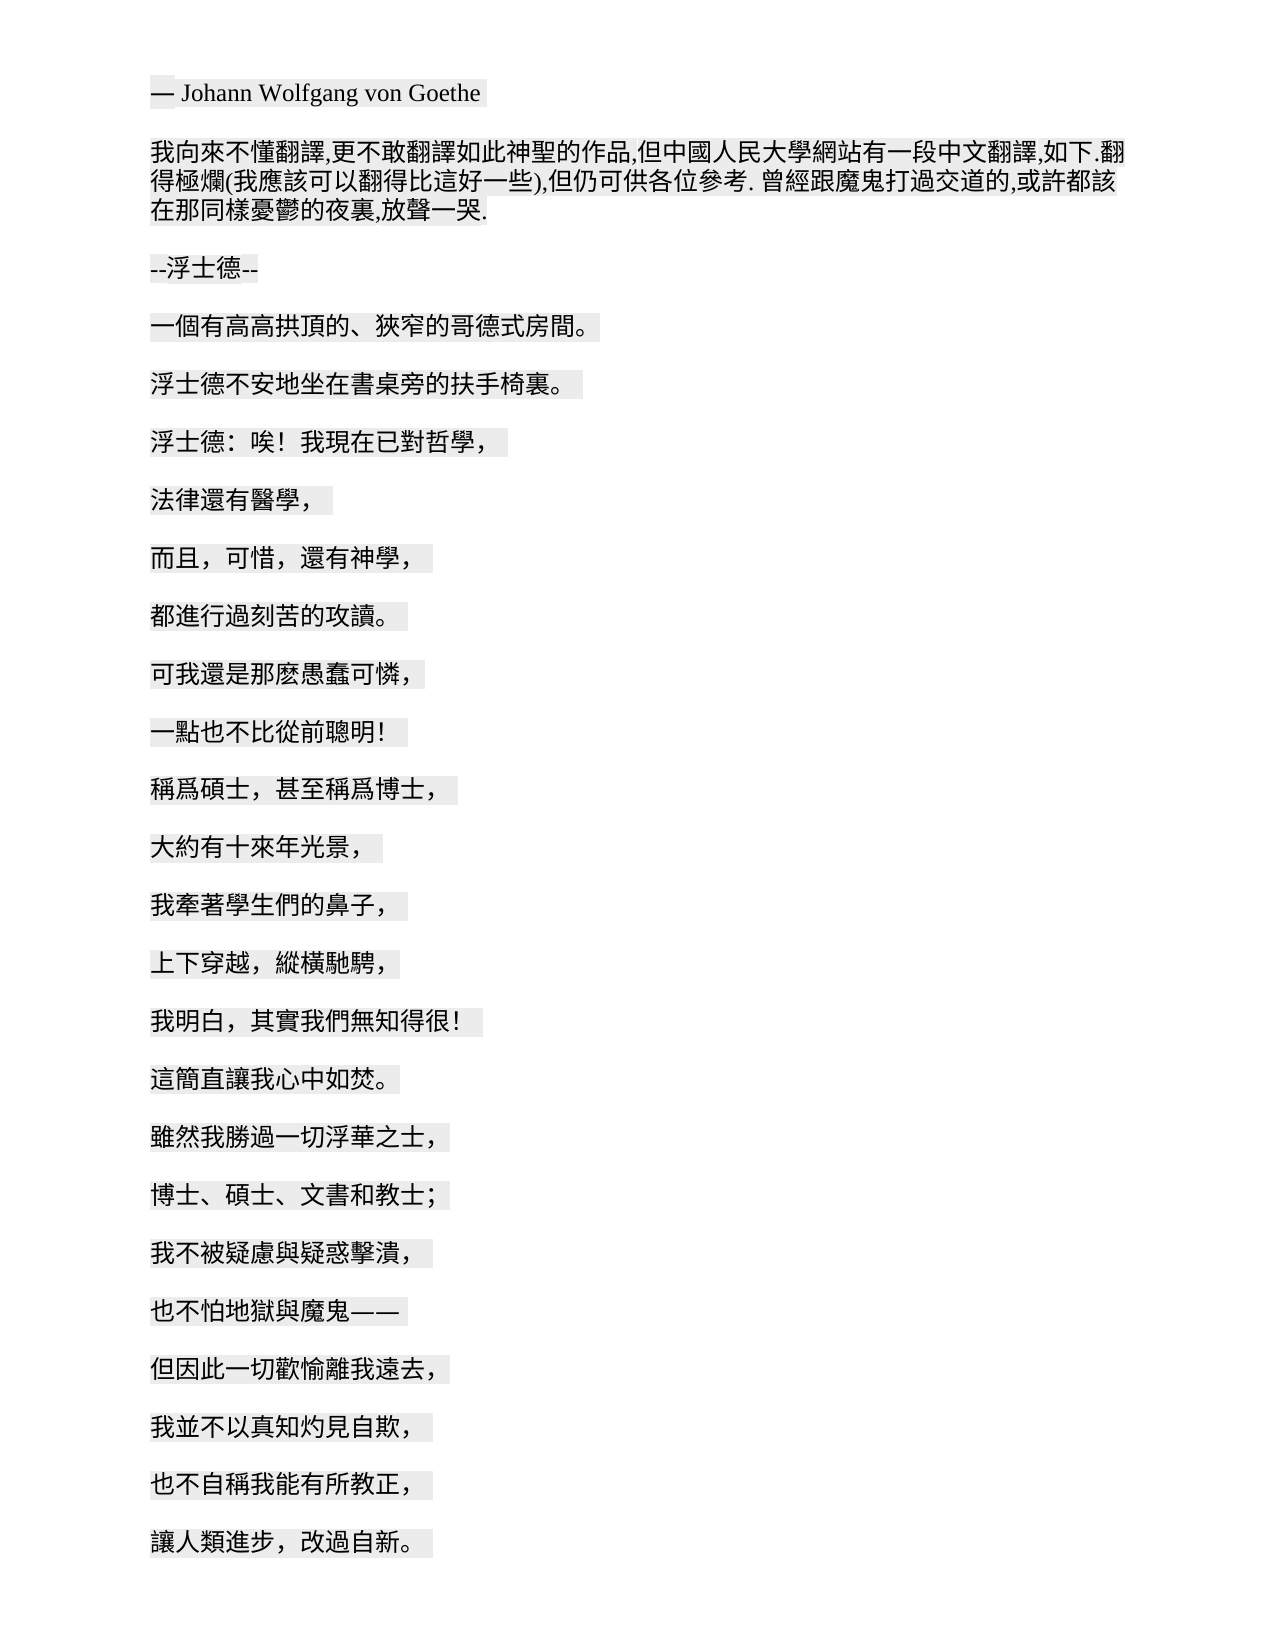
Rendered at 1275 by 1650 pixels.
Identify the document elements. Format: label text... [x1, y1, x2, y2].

text 剛去英國第二年的聖誕節,學姐有事返台,我一個人在英國. 那年耶誕夜前夕,有九個韓國女學生說想要來我宿舍煮飯慶祝. 我只須負責吃就行,伙食一切由她們料理. 我那時仍然勉強還算是個 "人",還沒完全退化成野生動物,所以還不太會怕人,自然就一口答應. 記得那一晚,九女一男共處一室,她們一邊吃喝作樂一邊好奇地輪流問我好多問題. 因為素昧平生,那些問題其實離我個人很遠很不搭調,但我總不能不近人情拒答,但又不想做長篇告白,所以就實問虛答,幾乎每個問題我都用 "死" 來搪塞,不管她們問什麼,我都笑笑地說我沒想那麼多,反正我就要死了. 如果真的要死了,怎麼還笑? 她們聽得一頭霧水,後來乾脆直接問我得了什麼病. 我說我身體方面沒啥問題,我只是感覺我快死了. 後來其中有幾個女生還陸續寫信來 "關心" 我的 "病情",但我因為忙就沒再回信了. 我並非要故做神祕狀,而只是當下覺得很難堪,因為我很不習慣跟別人談論自己. 當我說 "我快要死了",我只是想表達一種我的靈魂出賣給魔鬼換取知識的沮喪與挫折感. 我不相信有多少人能輕易理解這樣一種痛苦;我清楚地知道過去那個 "我" 正慢慢死去. 在另一個意義上,做為一個人,我彷彿即將死去,遁入洞穴化為野生動物的原形. 這些話語或感覺是沒辦法跟一群初識者談的,就算是熟識,這種話說起來世上也不會有幾個人相信. 人們只會以為你跟他們一樣,追逐著一些事實上你絲毫不感興趣而且甚至感到厭惡的東西. 這些異國友人,大夥在另一個異國它鄉萍水相逢,她們的友善誠懇,自然我就應該給她們一個較為接近真實的回答,即便這個回答恐怕只是招來更多的誤解,但對我來說,總比給對方一些社交性的回答要誠懇一些. 但我不會因為對方誤解了我這些令人一頭霧水 "快死了" 的回答而感到無奈,畢竟誰能理解那樣一些禪語般的怪話? 偶爾會想起這九個來英國唸短期英文學校的韓國女生,她們或許至今仍會想起那一個耶誕夜,有個來自台灣的怪人究竟死了沒? 我的感覺是我本來像顆生雞蛋,很快地魔鬼就把我煎成一顆荷包蛋,這縱然不算死了,但應該也變不回一顆單純的生雞蛋了. 在我準備出國留學前夕,記得學姊寫了封信給林義雄. 如果我沒記錯,信裏引用了歌德在 "浮士德" 裏的一段話來描述我們即將出發的悲劇旅程,十幾年來我常在心裏覆頌著歌德這些話,感覺就像對我或我們的一種預言,一種宿命. 歌德的話翻成英文是這麼寫的: “I have, alas! Philosophy, Medicine, Jurisprudence too, And to my cost Theology, With ardent labor, studied through. And here I stand, with all my lore, Poor fool, no wiser than before.” ― Johann Wolfgang von Goethe 我向來不懂翻譯,更不敢翻譯如此神聖的作品,但中國人民大學網站有一段中文翻譯,如下.翻得極爛(我應該可以翻得比這好一些),但仍可供各位參考. 曾經跟魔鬼打過交道的,或許都該在那同樣憂鬱的夜裏,放聲一哭. --浮士德-- 一個有高高拱頂的、狹窄的哥德式房間。 浮士德不安地坐在書桌旁的扶手椅裏。 浮士德：唉！我現在已對哲學， 法律還有醫學， 而且，可惜，還有神學， 都進行過刻苦的攻讀。 可我還是那麽愚蠢可憐， 一點也不比從前聰明！ 稱爲碩士，甚至稱爲博士， 大約有十來年光景， 我牽著學生們的鼻子， 上下穿越，縱橫馳騁， 我明白，其實我們無知得很！ 這簡直讓我心中如焚。 雖然我勝過一切浮華之士， 博士、碩士、文書和教士； 我不被疑慮與疑惑擊潰， 也不怕地獄與魔鬼—— 但因此一切歡愉離我遠去， 我並不以真知灼見自欺， 也不自稱我能有所教正， 讓人類進步，改過自新。 我既無財産又無金錢， 也沒有塵世的榮耀威嚴； 狗也不願如此偷生！ 因此我向魔術獻身， 以通過精靈的魔力， 讓我獲取某種秘密； 我不需要再出酸汗， 把不知之事向人胡談； 讓我知道，這世界的內核 由什麼將其連結組合， 讓我看清一切活力和種子， 而不再求諸語言文字。 啊，溫柔的月光，我多麼希望， 你最後一次見我痛苦悲傷， 多少次我坐在這書案前 深夜不眠，等待你的出現： 憂鬱的朋友，你終於光臨， 在這些書籍和紙張間停留！ [150, 75, 1125, 1558]
